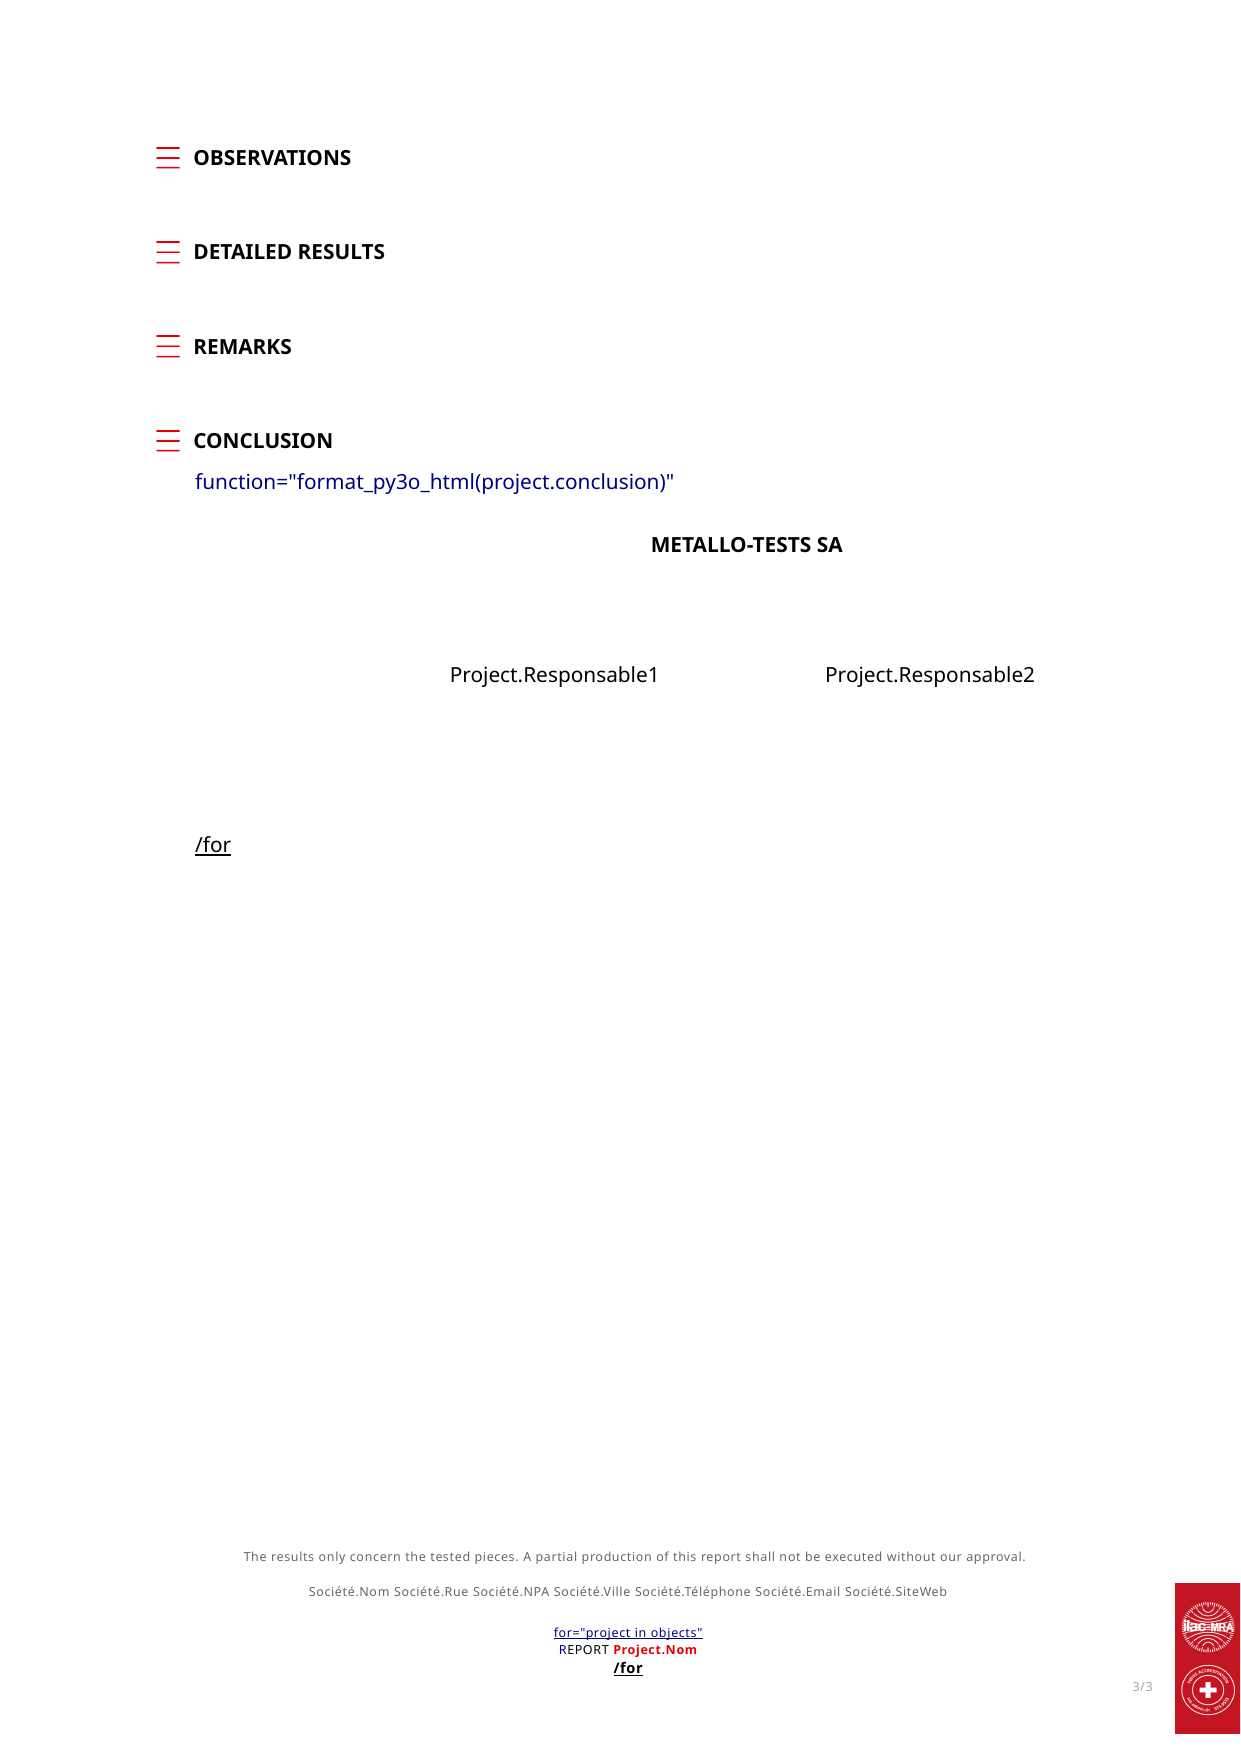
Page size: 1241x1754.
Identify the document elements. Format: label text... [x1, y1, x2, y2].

picture [1175, 1583, 1241, 1734]
table_cell [371, 564, 738, 654]
table_cell Project.Responsable2 [738, 655, 1122, 745]
table_cell Project.Responsable1 [371, 655, 738, 745]
subtitle CONCLUSION [156, 426, 1122, 455]
subtitle OBSERVATIONS [156, 143, 1122, 172]
subtitle DETAILED RESULTS [156, 237, 1122, 266]
picture [156, 146, 180, 169]
table_cell [118, 655, 371, 745]
table_cell [118, 564, 371, 654]
table_header [118, 524, 371, 564]
text function="format_py3o_html(project.conclusion)" [195, 467, 1122, 496]
picture [156, 240, 180, 264]
table_header METALLO-TESTS SA [371, 524, 1122, 564]
subtitle REMARKS [156, 332, 1122, 360]
text /for [195, 830, 1122, 859]
picture [156, 429, 180, 452]
picture [156, 334, 180, 358]
table_cell [738, 564, 1122, 654]
